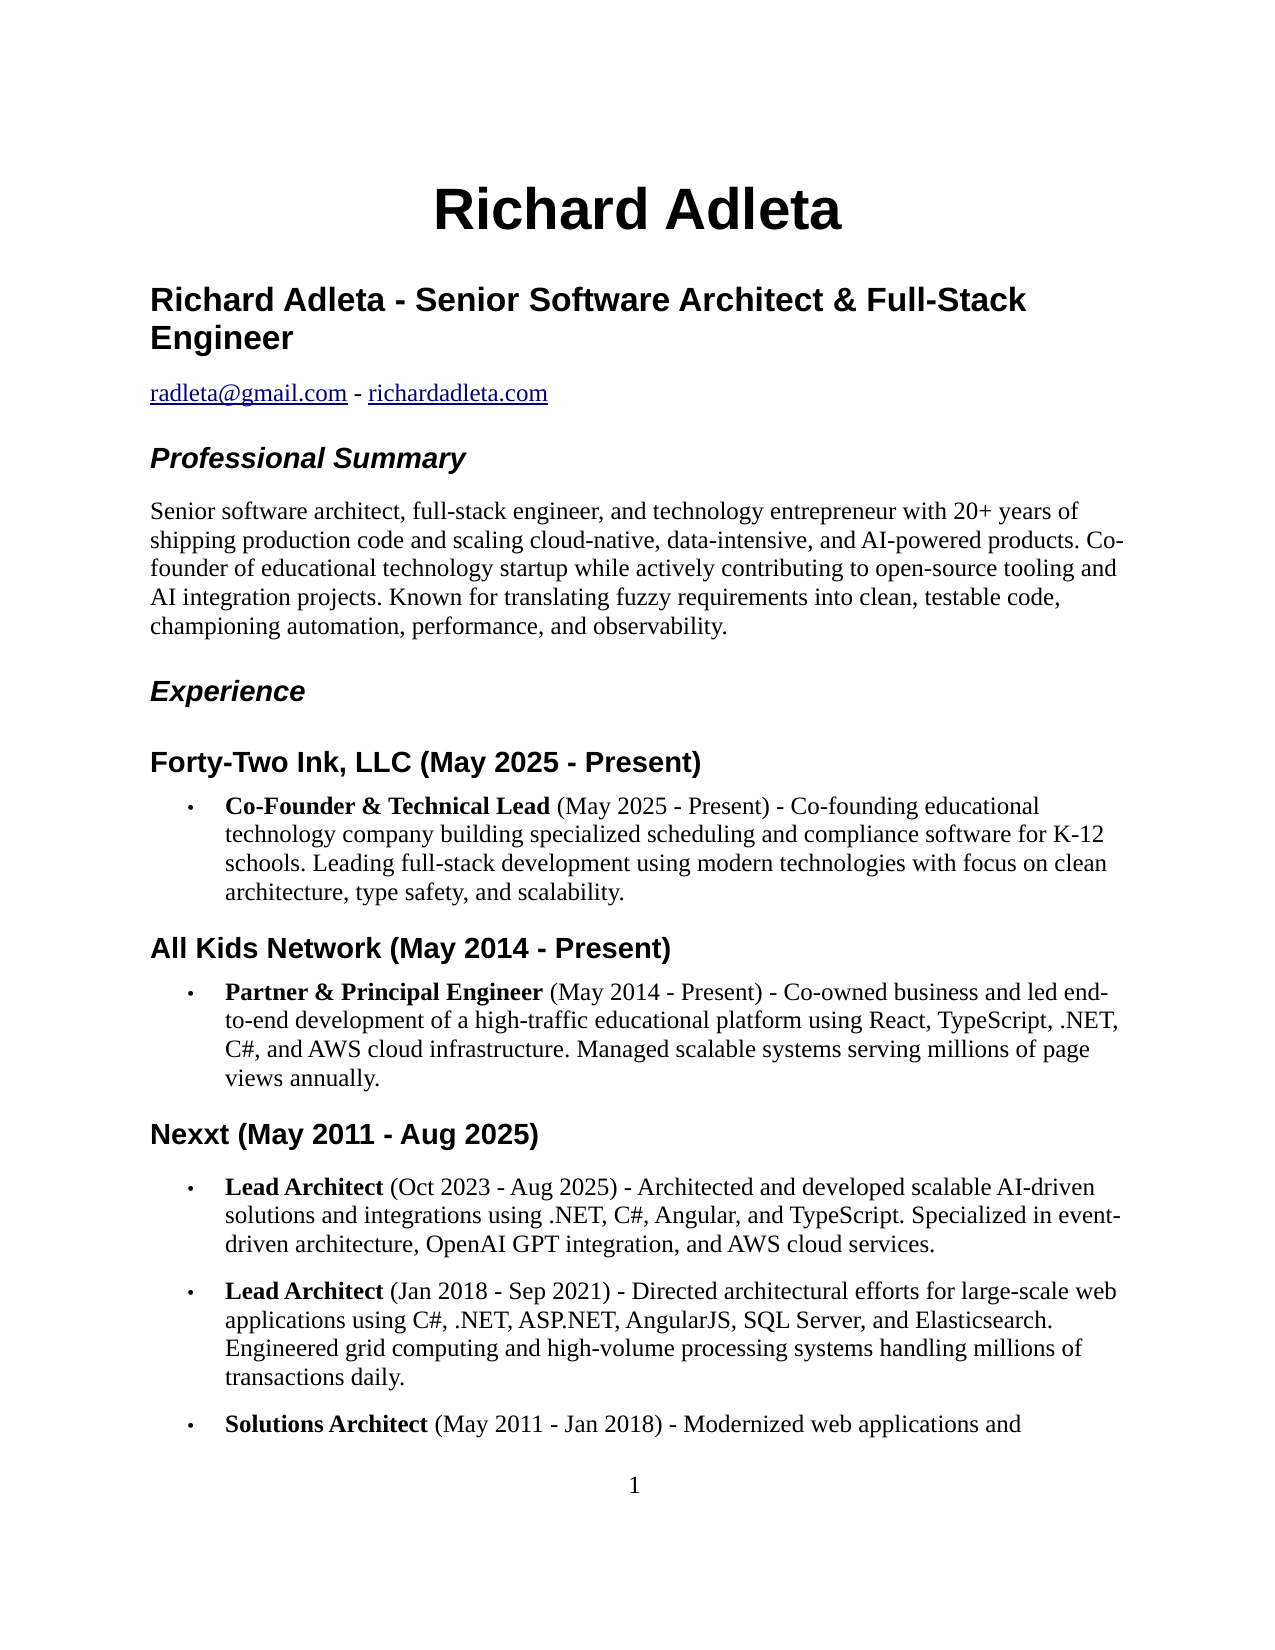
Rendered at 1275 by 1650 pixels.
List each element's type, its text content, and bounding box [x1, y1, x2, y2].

list Co-Founder & Technical Lead (May 2025 - Present) - Co-founding educational technology company building specialized scheduling and compliance software for K-12 schools. Leading full-stack development using modern technologies with focus on clean architecture, type safety, and scalability. [187, 791, 1125, 906]
list Lead Architect (Oct 2023 - Aug 2025) - Architected and developed scalable AI-driven solutions and integrations using .NET, C#, Angular, and TypeScript. Specialized in event-driven architecture, OpenAI GPT integration, and AWS cloud services. [187, 1172, 1125, 1258]
text radleta@gmail.com - richardadleta.com [150, 378, 1125, 407]
title Richard Adleta [150, 175, 1125, 242]
subtitle Forty-Two Ink, LLC (May 2025 - Present) [150, 745, 1125, 778]
subtitle Richard Adleta - Senior Software Architect & Full-Stack Engineer [150, 279, 1125, 357]
list Solutions Architect (May 2011 - Jan 2018) - Modernized web applications and [187, 1409, 1125, 1438]
subtitle Professional Summary [150, 441, 1125, 474]
subtitle Nexxt (May 2011 - Aug 2025) [150, 1117, 1125, 1150]
list Lead Architect (Jan 2018 - Sep 2021) - Directed architectural efforts for large-scale web applications using C#, .NET, ASP.NET, AngularJS, SQL Server, and Elasticsearch. Engineered grid computing and high-volume processing systems handling millions of transactions daily. [187, 1276, 1125, 1391]
list Partner & Principal Engineer (May 2014 - Present) - Co-owned business and led end-to-end development of a high-traffic educational platform using React, TypeScript, .NET, C#, and AWS cloud infrastructure. Managed scalable systems serving millions of page views annually. [187, 977, 1125, 1092]
text Senior software architect, full-stack engineer, and technology entrepreneur with 20+ years of shipping production code and scaling cloud-native, data-intensive, and AI-powered products. Co-founder of educational technology startup while actively contributing to open-source tooling and AI integration projects. Known for translating fuzzy requirements into clean, testable code, championing automation, performance, and observability. [150, 496, 1125, 640]
subtitle All Kids Network (May 2014 - Present) [150, 931, 1125, 964]
subtitle Experience [150, 674, 1125, 707]
